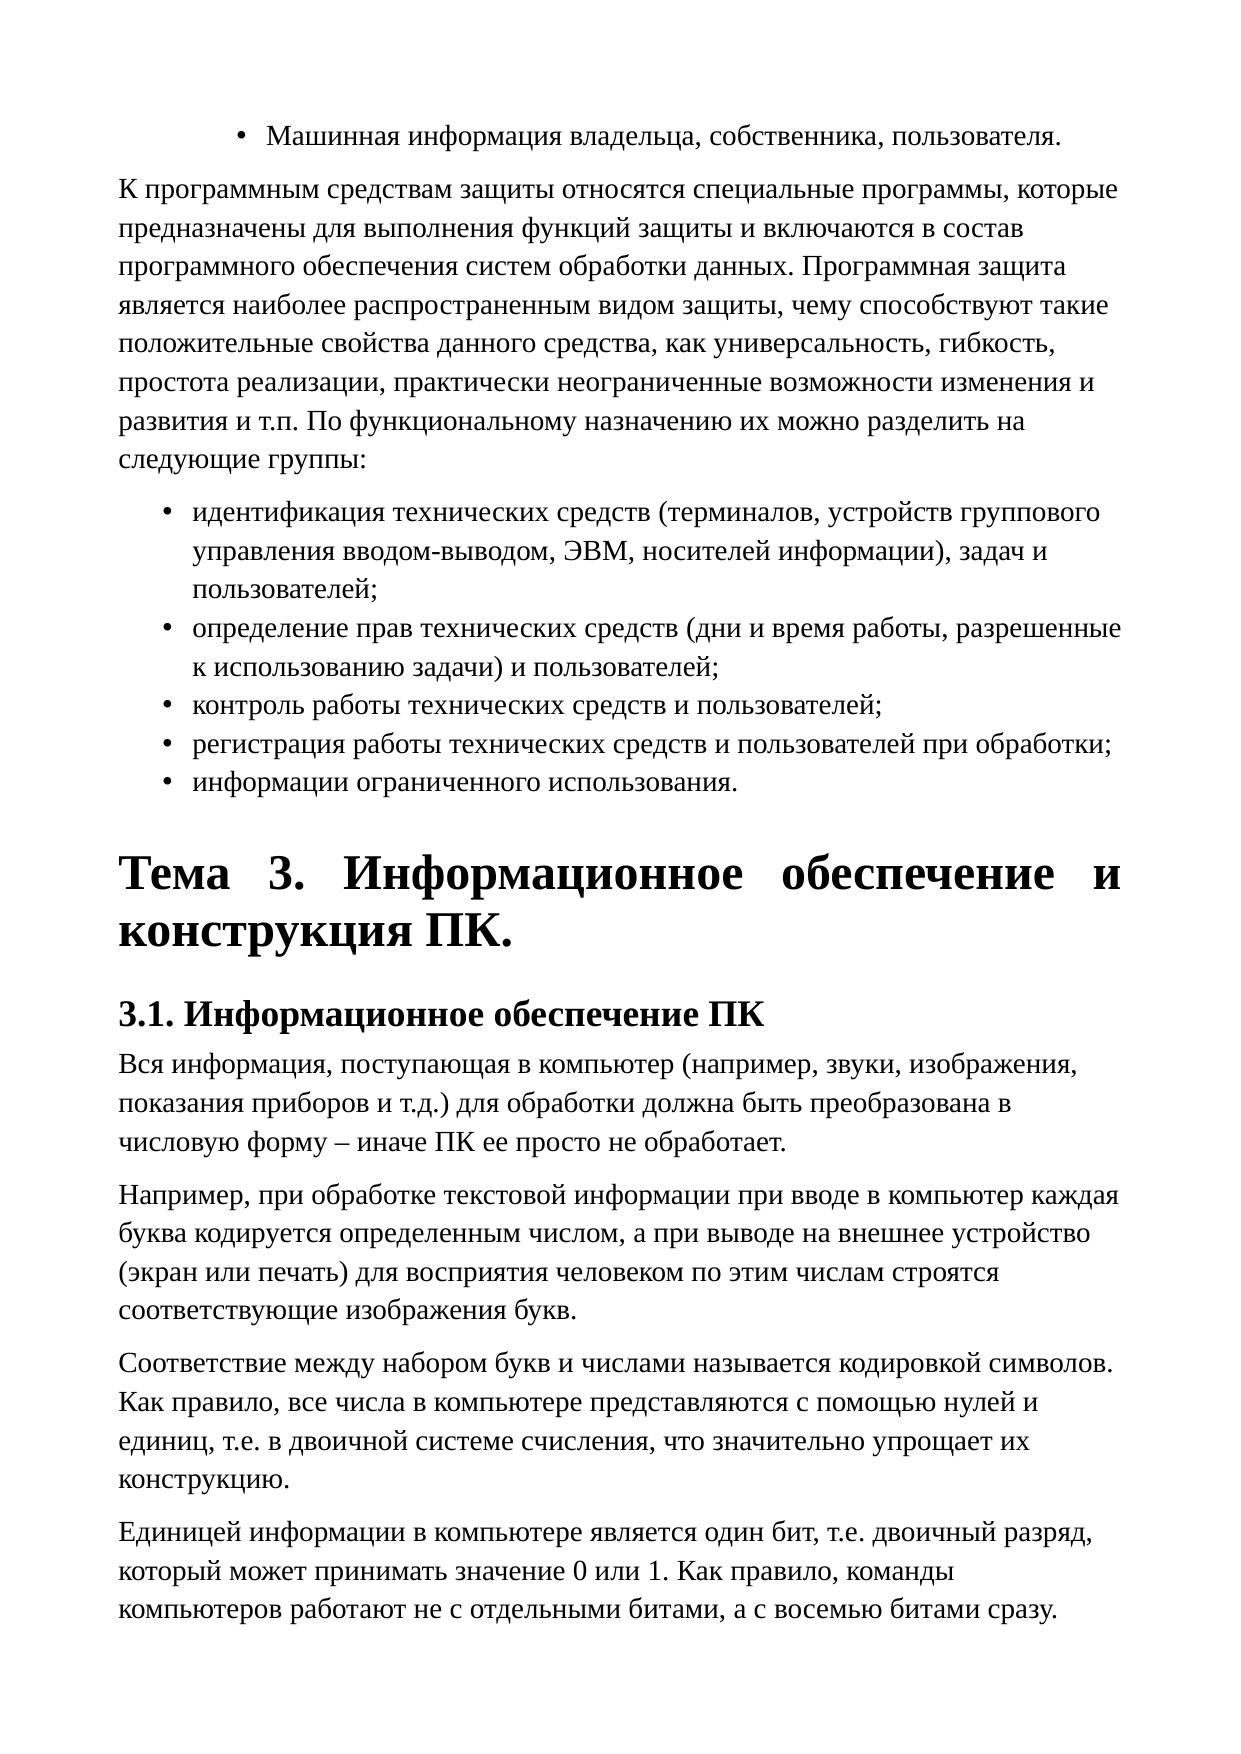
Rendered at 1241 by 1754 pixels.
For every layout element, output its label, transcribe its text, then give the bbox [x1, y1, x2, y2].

list регистрация работы технических средств и пользователей при обработки; [162, 726, 1122, 759]
text К программным средствам защиты относятся специальные программы, которые предназначены для выполнения функций защиты и включаются в состав программного обеспечения систем обработки данных. Программная защита является наиболее распространенным видом защиты, чему способствуют такие положительные свойства данного средства, как универсальность, гибкость, простота реализации, практически неограниченные возможности изменения и развития и т.п. По функциональному назначению их можно разделить на следующие группы: [118, 171, 1122, 475]
text Например, при обработке текстовой информации при вводе в компьютер каждая буква кодируется определенным числом, а при выводе на внешнее устройство (экран или печать) для восприятия человеком по этим числам строятся соответствующие изображения букв. [118, 1177, 1122, 1326]
list определение прав технических средств (дни и время работы, разрешенные к использованию задачи) и пользователей; [162, 610, 1122, 682]
text Вся информация, поступающая в компьютер (например, звуки, изображения, показания приборов и т.д.) для обработки должна быть преобразована в числовую форму – иначе ПК ее просто не обработает. [118, 1047, 1122, 1157]
subtitle Тема 3. Информационное обеспечение и конструкция ПК. [118, 843, 1122, 958]
list информации ограниченного использования. [162, 764, 1122, 798]
list идентификация технических средств (терминалов, устройств группового управления вводом-выводом, ЭВМ, носителей информации), задач и пользователей; [162, 494, 1122, 605]
text Соответствие между набором букв и числами называется кодировкой символов. Как правило, все числа в компьютере представляются с помощью нулей и единиц, т.е. в двоичной системе счисления, что значительно упрощает их конструкцию. [118, 1346, 1122, 1495]
subtitle 3.1. Информационное обеспечение ПК [118, 991, 1122, 1034]
list контроль работы технических средств и пользователей; [162, 687, 1122, 721]
list Машинная информация владельца, собственника, пользователя. [236, 118, 1122, 152]
text Единицей информации в компьютере является один бит, т.е. двоичный разряд, который может принимать значение 0 или 1. Как правило, команды компьютеров работают не с отдельными битами, а с восемью битами сразу. [118, 1514, 1122, 1625]
